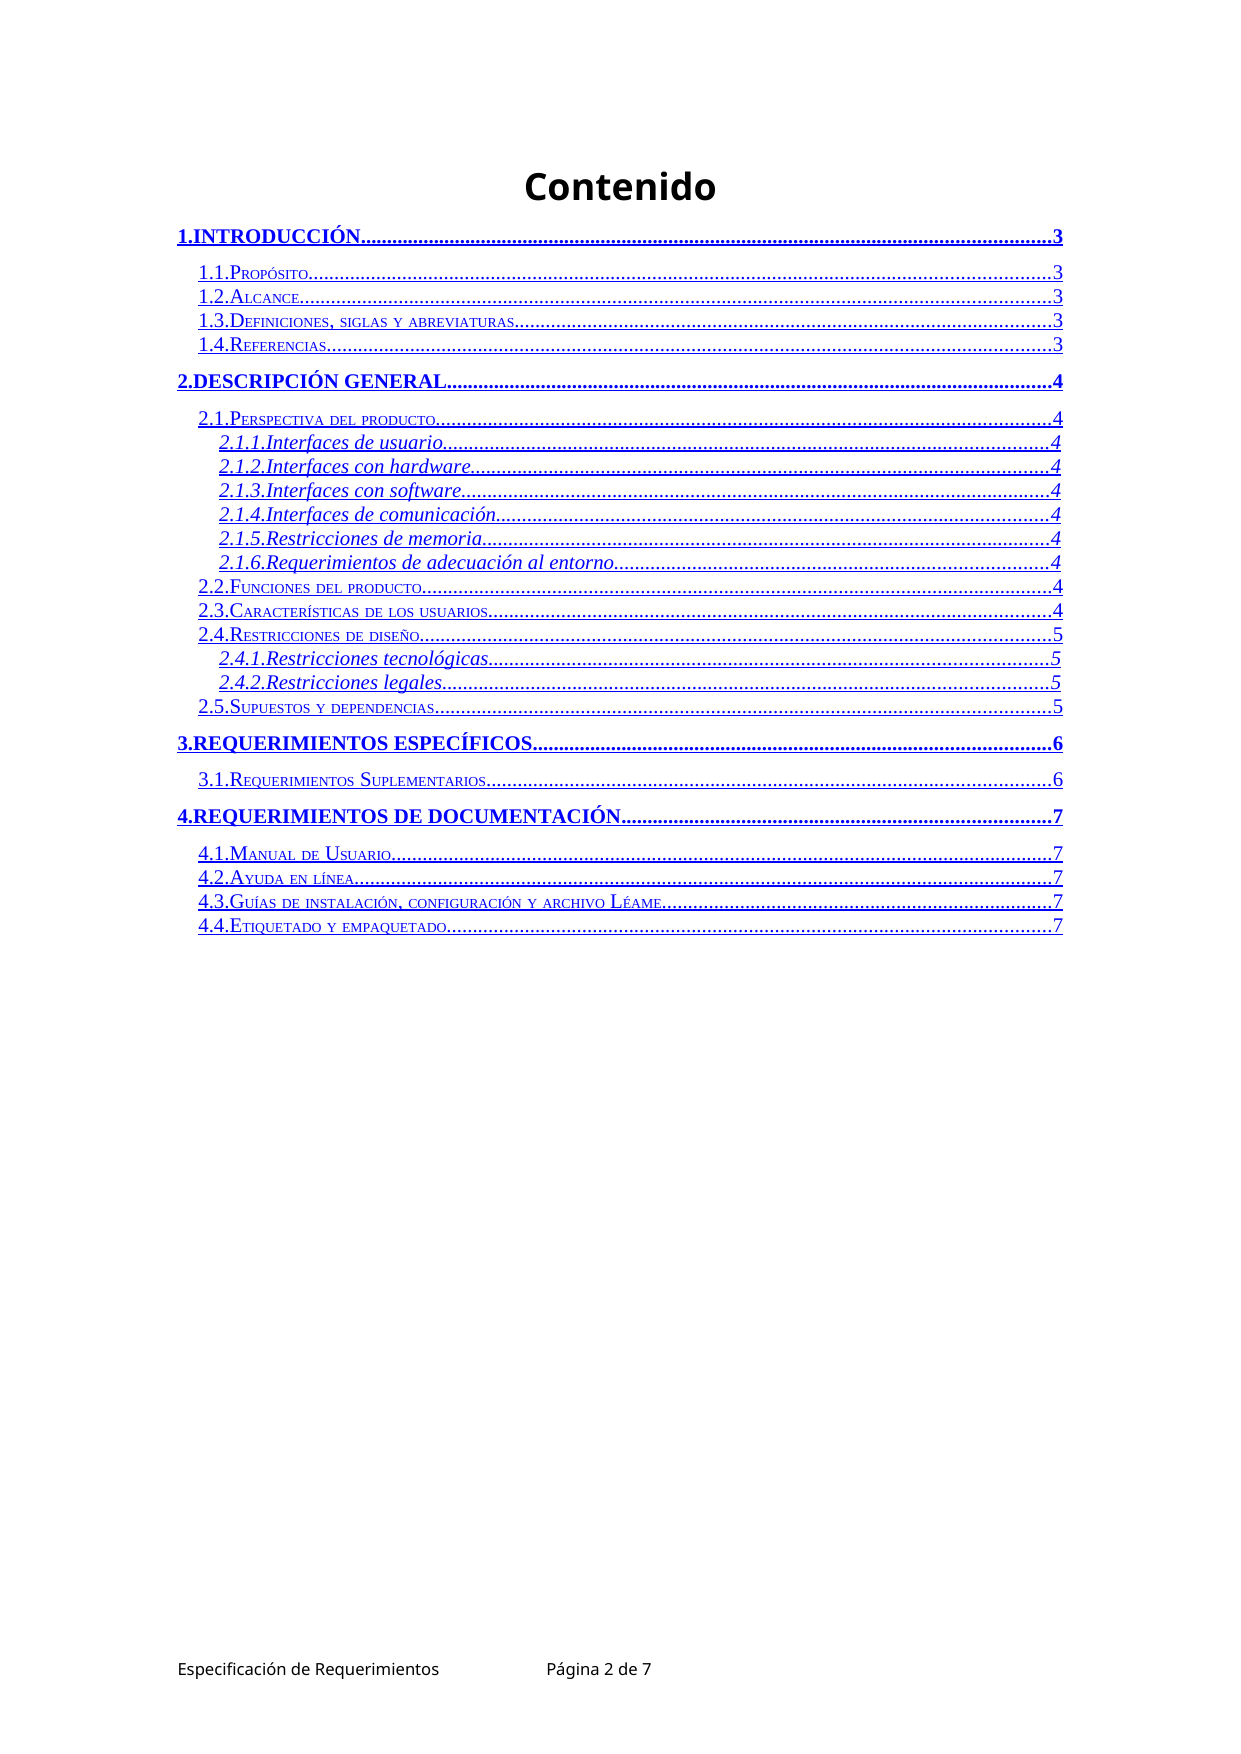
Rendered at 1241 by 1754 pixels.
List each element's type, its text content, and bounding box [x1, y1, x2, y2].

text 2.1.3.Interfaces con software 4 [219, 478, 1063, 502]
text 1.1.Propósito 3 [198, 260, 1063, 281]
text 2.1.1.Interfaces de usuario 4 [219, 429, 1063, 454]
text 1.Introducción 3 [177, 224, 1063, 244]
text 1.3.Definiciones, siglas y abreviaturas. 3 [198, 308, 1063, 329]
text 1.2.Alcance 3 [198, 284, 1063, 305]
text 2.2.Funciones del producto 4 [198, 574, 1063, 595]
text Contenido [177, 160, 1063, 211]
text 2.5.Supuestos y dependencias 5 [198, 694, 1063, 715]
text 4.3.Guías de instalación, configuración y archivo Léame 7 [198, 889, 1063, 909]
text 2.4.Restricciones de diseño 5 [198, 622, 1063, 643]
text 2.1.4.Interfaces de comunicación 4 [219, 502, 1063, 526]
text 2.4.1.Restricciones tecnológicas 5 [219, 646, 1063, 670]
text 3.1.Requerimientos Suplementarios 6 [198, 767, 1063, 788]
text 4.Requerimientos de documentación 7 [177, 804, 1063, 825]
text 2.Descripción general 4 [177, 369, 1063, 390]
text 2.3.Características de los usuarios 4 [198, 598, 1063, 619]
text 4.4.Etiquetado y empaquetado 7 [198, 913, 1063, 934]
text 2.1.6.Requerimientos de adecuación al entorno 4 [219, 550, 1063, 574]
text 2.1.Perspectiva del producto 4 [198, 406, 1063, 426]
text 4.1.Manual de Usuario 7 [198, 841, 1063, 861]
text 3.Requerimientos específicos 6 [177, 731, 1063, 752]
text 2.4.2.Restricciones legales 5 [219, 670, 1063, 694]
text 4.2.Ayuda en línea 7 [198, 864, 1063, 885]
text 2.1.5.Restricciones de memoria 4 [219, 526, 1063, 550]
text 1.4.Referencias 3 [198, 332, 1063, 353]
text 2.1.2.Interfaces con hardware 4 [219, 454, 1063, 478]
